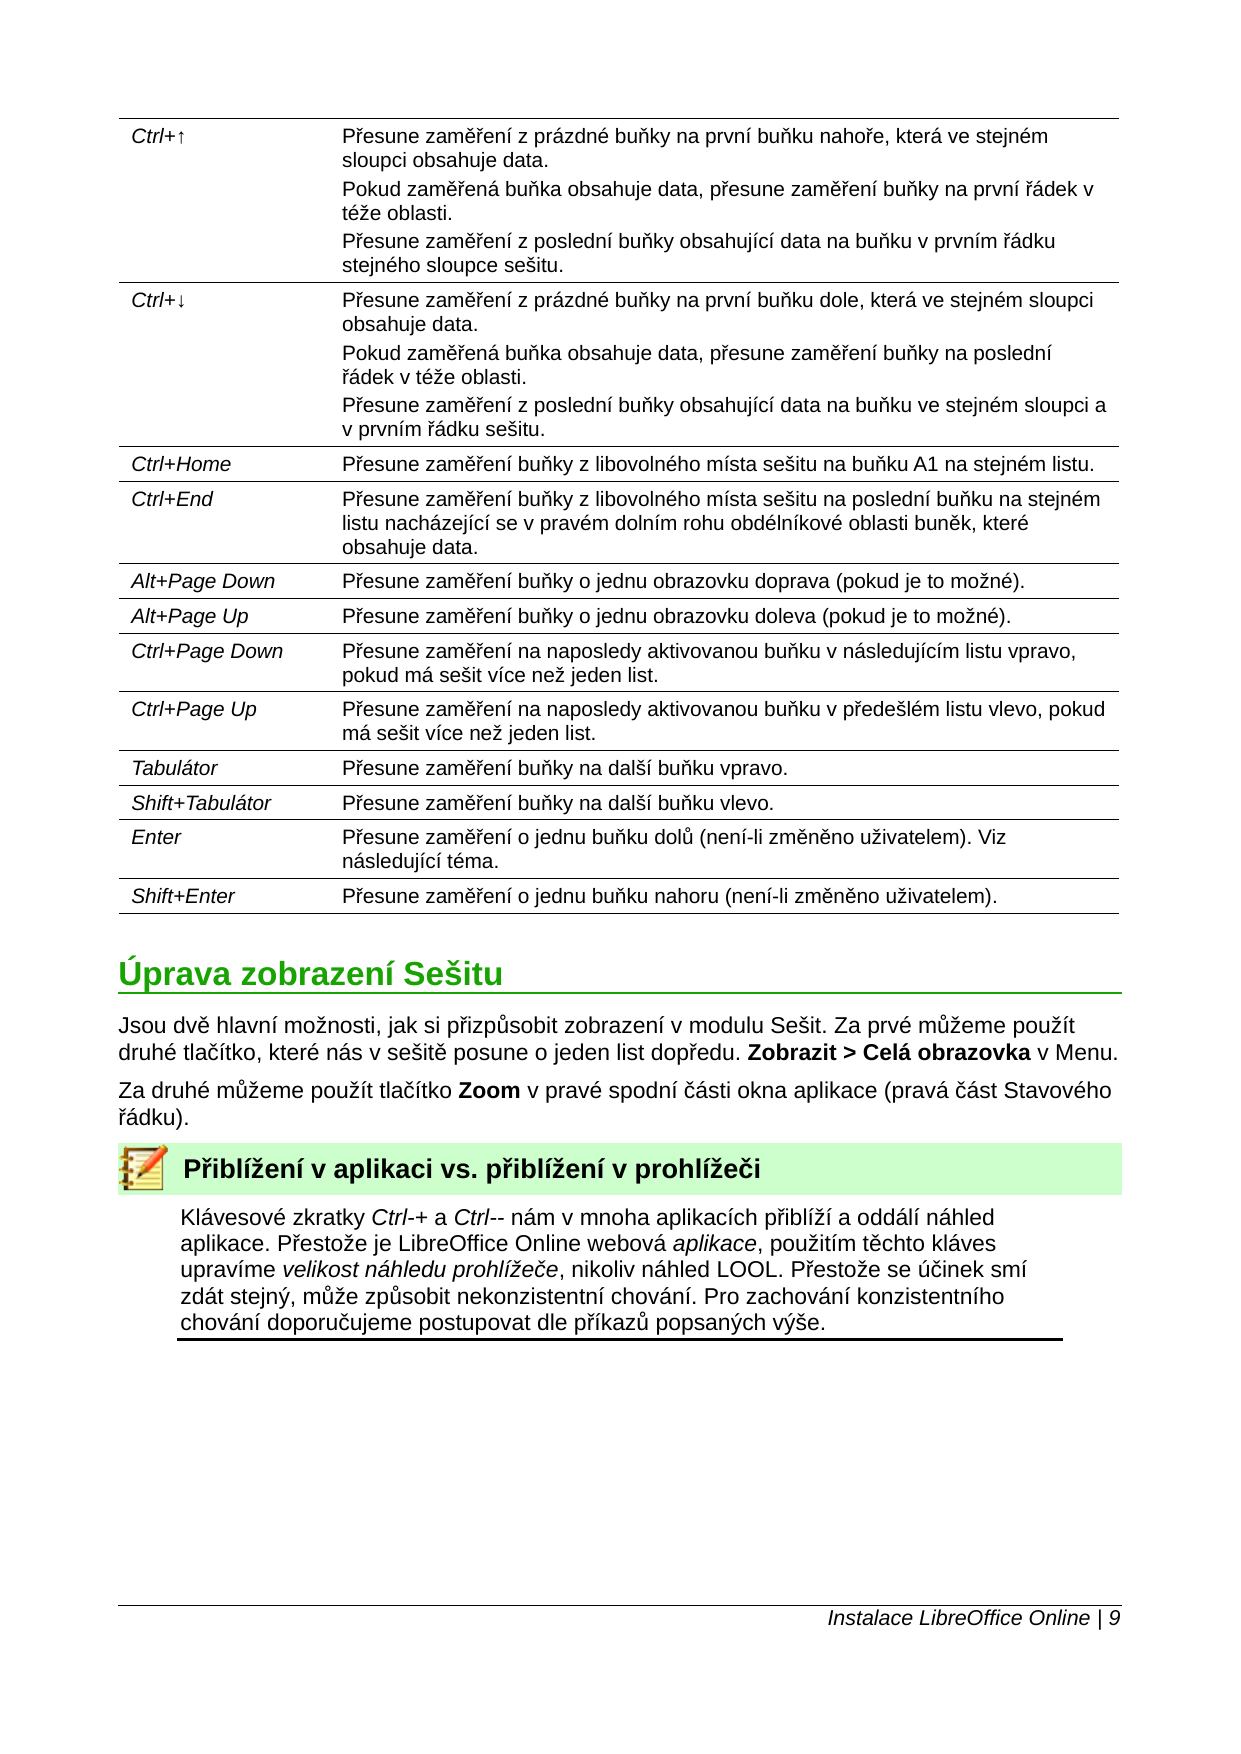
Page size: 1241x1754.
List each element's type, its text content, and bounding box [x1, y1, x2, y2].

table_cell Shift+Tabulátor [119, 786, 330, 819]
table_cell Ctrl+Page Down [119, 634, 330, 691]
table_cell Přesune zaměření buňky o jednu obrazovku doprava (pokud je to možné). [330, 564, 1119, 598]
table_cell Přesune zaměření o jednu buňku dolů (není-li změněno uživatelem). Viz následující téma. [330, 820, 1119, 878]
subtitle Úprava zobrazení Sešitu [118, 954, 1122, 992]
table_cell Přesune zaměření z prázdné buňky na první buňku dole, která ve stejném sloupci obsahuje data. Pokud zaměřená buňka obsahuje data, přesune zaměření buňky na poslední řádek v téže oblasti. Přesune zaměření z poslední buňky obsahující data na buňku ve stejném sloupci a v prvním řádku sešitu. [330, 283, 1119, 446]
picture [119, 1143, 170, 1194]
text Za druhé můžeme použít tlačítko Zoom v pravé spodní části okna aplikace (pravá část Stavového řádku). [118, 1077, 1122, 1130]
table_cell Přesune zaměření buňky z libovolného místa sešitu na poslední buňku na stejném listu nacházející se v pravém dolním rohu obdélníkové oblasti buněk, které obsahuje data. [330, 482, 1119, 563]
table_cell Ctrl+Home [119, 447, 330, 481]
table_cell Přesune zaměření o jednu buňku nahoru (není-li změněno uživatelem). [330, 879, 1119, 912]
table_cell Ctrl+↑ [119, 119, 330, 282]
table_cell Přesune zaměření buňky o jednu obrazovku doleva (pokud je to možné). [330, 599, 1119, 632]
table_cell Alt+Page Down [119, 564, 330, 598]
table_cell Přesune zaměření z prázdné buňky na první buňku nahoře, která ve stejném sloupci obsahuje data. Pokud zaměřená buňka obsahuje data, přesune zaměření buňky na první řádek v téže oblasti. Přesune zaměření z poslední buňky obsahující data na buňku v prvním řádku stejného sloupce sešitu. [330, 119, 1119, 282]
subtitle Přiblížení v aplikaci vs. přiblížení v prohlížeči [118, 1143, 1122, 1195]
text Klávesové zkratky Ctrl-+ a Ctrl-- nám v mnoha aplikacích přiblíží a oddálí náhled aplikace. Přestože je LibreOffice Online webová aplikace, použitím těchto kláves upravíme velikost náhledu prohlížeče, nikoliv náhled LOOL. Přestože se účinek smí zdát stejný, může způsobit nekonzistentní chování. Pro zachování konzistentního chování doporučujeme postupovat dle příkazů popsaných výše. [177, 1201, 1063, 1338]
table_cell Ctrl+End [119, 482, 330, 563]
table_cell Přesune zaměření buňky na další buňku vlevo. [330, 786, 1119, 819]
table_cell Ctrl+↓ [119, 283, 330, 446]
table_cell Přesune zaměření buňky z libovolného místa sešitu na buňku A1 na stejném listu. [330, 447, 1119, 481]
table_cell Přesune zaměření na naposledy aktivovanou buňku v následujícím listu vpravo, pokud má sešit více než jeden list. [330, 634, 1119, 691]
table_cell Přesune zaměření buňky na další buňku vpravo. [330, 751, 1119, 784]
table_cell Tabulátor [119, 751, 330, 784]
table_cell Alt+Page Up [119, 599, 330, 632]
table_cell Ctrl+Page Up [119, 692, 330, 750]
table_cell Enter [119, 820, 330, 878]
table_cell Shift+Enter [119, 879, 330, 912]
text Jsou dvě hlavní možnosti, jak si přizpůsobit zobrazení v modulu Sešit. Za prvé můžeme použít druhé tlačítko, které nás v sešitě posune o jeden list dopředu. Zobrazit > Celá obrazovka v Menu. [118, 1012, 1122, 1065]
table_cell Přesune zaměření na naposledy aktivovanou buňku v předešlém listu vlevo, pokud má sešit více než jeden list. [330, 692, 1119, 750]
